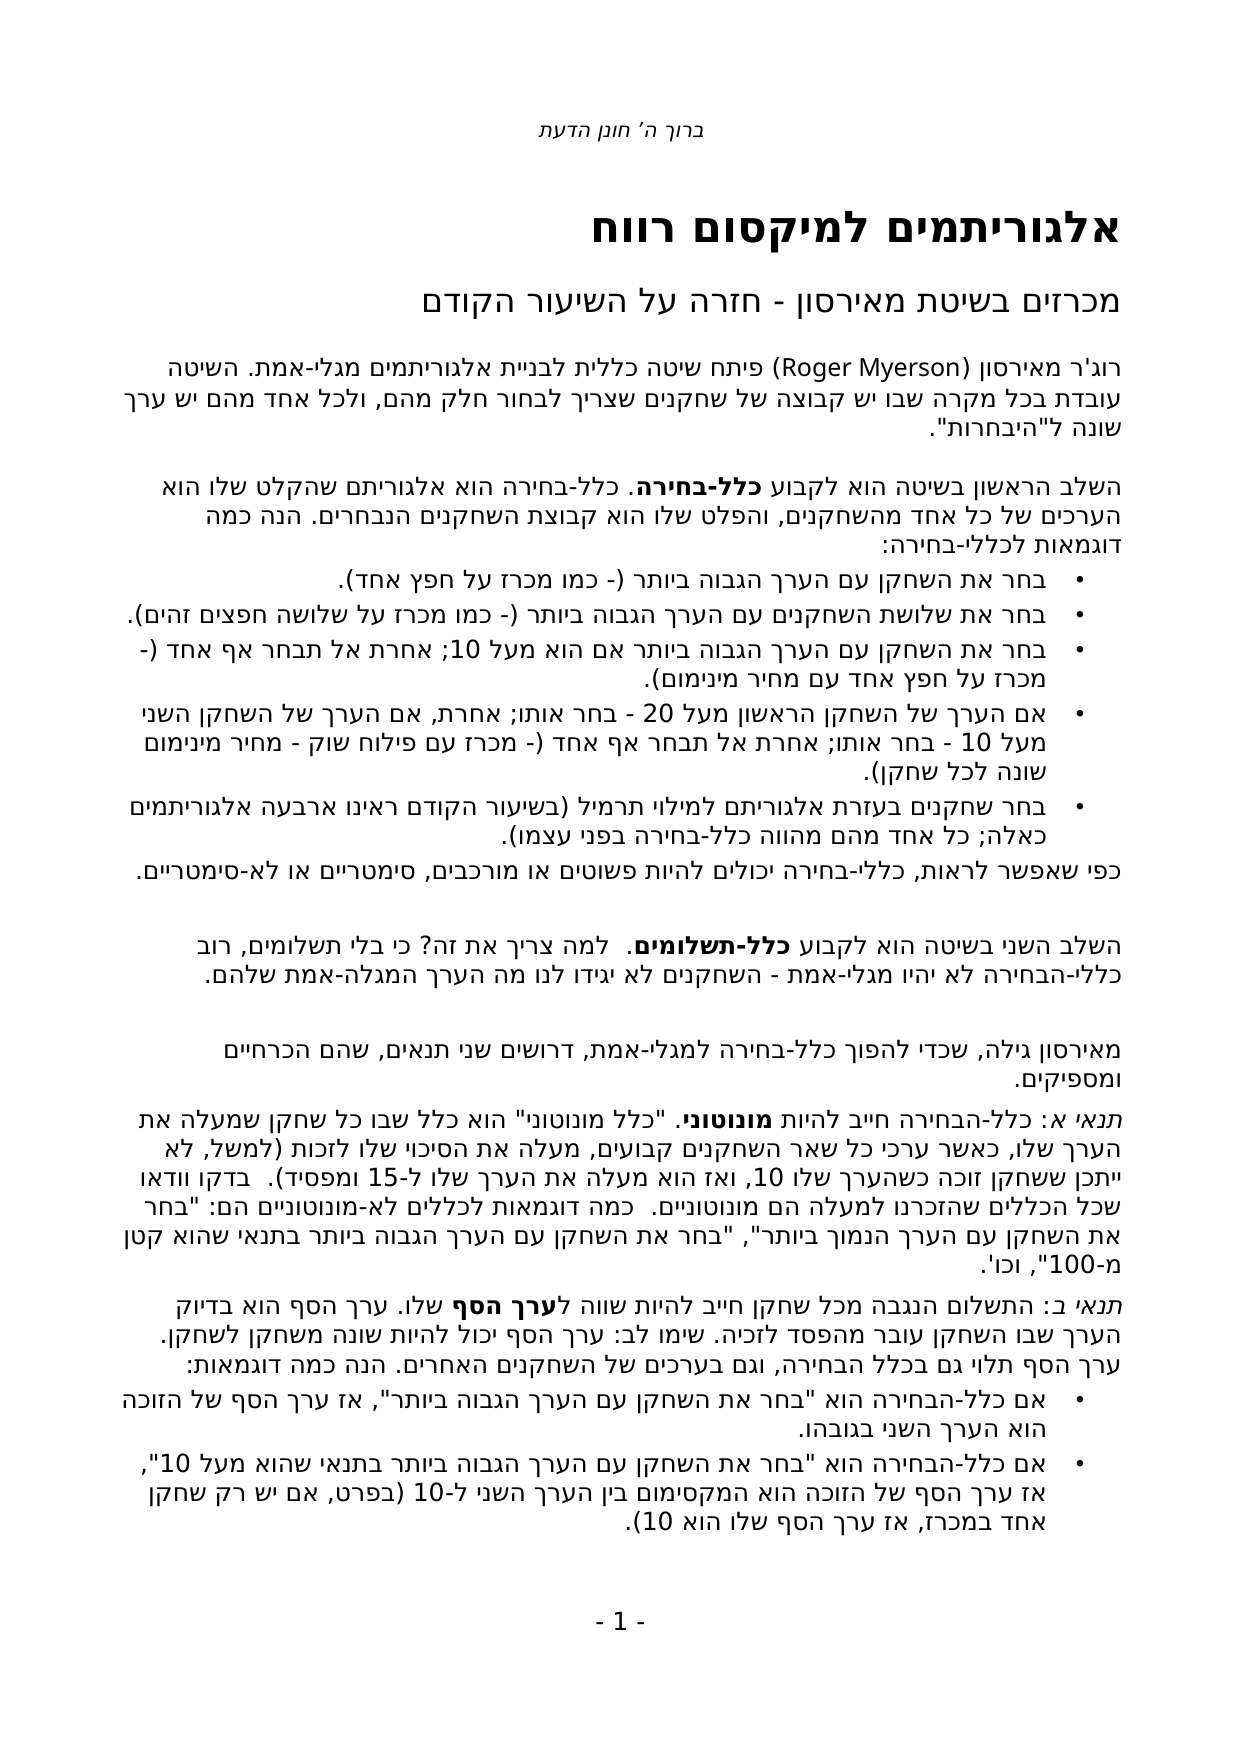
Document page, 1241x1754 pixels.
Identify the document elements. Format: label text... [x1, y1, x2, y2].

list בחר שחקנים בעזרת אלגוריתם למילוי תרמיל (בשיעור הקודם ראינו ארבעה אלגוריתמים כאלה; כל אחד מהם מהווה כלל-בחירה בפני עצמו). [118, 792, 1084, 851]
text השלב השני בשיטה הוא לקבוע כלל-תשלומים. למה צריך את זה? כי בלי תשלומים, רוב כללי-הבחירה לא יהיו מגלי-אמת - השחקנים לא יגידו לנו מה הערך המגלה-אמת שלהם. [118, 931, 1122, 989]
text מאירסון גילה, שכדי להפוך כלל-בחירה למגלי-אמת, דרושים שני תנאים, שהם הכרחיים ומספיקים. [118, 1035, 1122, 1093]
list בחר את שלושת השחקנים עם הערך הגבוה ביותר (- כמו מכרז על שלושה חפצים זהים). [118, 600, 1084, 629]
list אם הערך של השחקן הראשון מעל 20 - בחר אותו; אחרת, אם הערך של השחקן השני מעל 10 - בחר אותו; אחרת אל תבחר אף אחד (- מכרז עם פילוח שוק - מחיר מינימום שונה לכל שחקן). [118, 699, 1084, 787]
text השלב הראשון בשיטה הוא לקבוע כלל-בחירה. כלל-בחירה הוא אלגוריתם שהקלט שלו הוא הערכים של כל אחד מהשחקנים, והפלט שלו הוא קבוצת השחקנים הנבחרים. הנה כמה דוגמאות לכללי-בחירה: [118, 472, 1122, 559]
text תנאי א: כלל-הבחירה חייב להיות מונוטוני. "כלל מונוטוני" הוא כלל שבו כל שחקן שמעלה את הערך שלו, כאשר ערכי כל שאר השחקנים קבועים, מעלה את הסיכוי שלו לזכות (למשל, לא ייתכן ששחקן זוכה כשהערך שלו 10, ואז הוא מעלה את הערך שלו ל-15 ומפסיד). בדקו וודאו שכל הכללים שהזכרנו למעלה הם מונוטוניים. כמה דוגמאות לכללים לא-מונוטוניים הם: "בחר את השחקן עם הערך הנמוך ביותר", "בחר את השחקן עם הערך הגבוה ביותר בתנאי שהוא קטן מ-100", וכו'. [118, 1105, 1122, 1280]
subtitle אלגוריתמים למיקסום רווח [118, 201, 1122, 252]
list בחר את השחקן עם הערך הגבוה ביותר (- כמו מכרז על חפץ אחד). [118, 565, 1084, 594]
list בחר את השחקן עם הערך הגבוה ביותר אם הוא מעל 10; אחרת אל תבחר אף אחד (- מכרז על חפץ אחד עם מחיר מינימום). [118, 635, 1084, 693]
text כפי שאפשר לראות, כללי-בחירה יכולים להיות פשוטים או מורכבים, סימטריים או לא-סימטריים. [118, 856, 1122, 886]
subtitle מכרזים בשיטת מאירסון - חזרה על השיעור הקודם [118, 282, 1122, 321]
list אם כלל-הבחירה הוא "בחר את השחקן עם הערך הגבוה ביותר", אז ערך הסף של הזוכה הוא הערך השני בגובהו. [118, 1385, 1084, 1443]
text רוג'ר מאירסון (Roger Myerson) פיתח שיטה כללית לבניית אלגוריתמים מגלי-אמת. השיטה עובדת בכל מקרה שבו יש קבוצה של שחקנים שצריך לבחור חלק מהם, ולכל אחד מהם יש ערך שונה ל"היבחרות". [118, 350, 1122, 442]
text תנאי ב: התשלום הנגבה מכל שחקן חייב להיות שווה לערך הסף שלו. ערך הסף הוא בדיוק הערך שבו השחקן עובר מהפסד לזכיה. שימו לב: ערך הסף יכול להיות שונה משחקן לשחקן. ערך הסף תלוי גם בכלל הבחירה, וגם בערכים של השחקנים האחרים. הנה כמה דוגמאות: [118, 1292, 1122, 1379]
list אם כלל-הבחירה הוא "בחר את השחקן עם הערך הגבוה ביותר בתנאי שהוא מעל 10", אז ערך הסף של הזוכה הוא המקסימום בין הערך השני ל-10 (בפרט, אם יש רק שחקן אחד במכרז, אז ערך הסף שלו הוא 10). [118, 1449, 1084, 1537]
